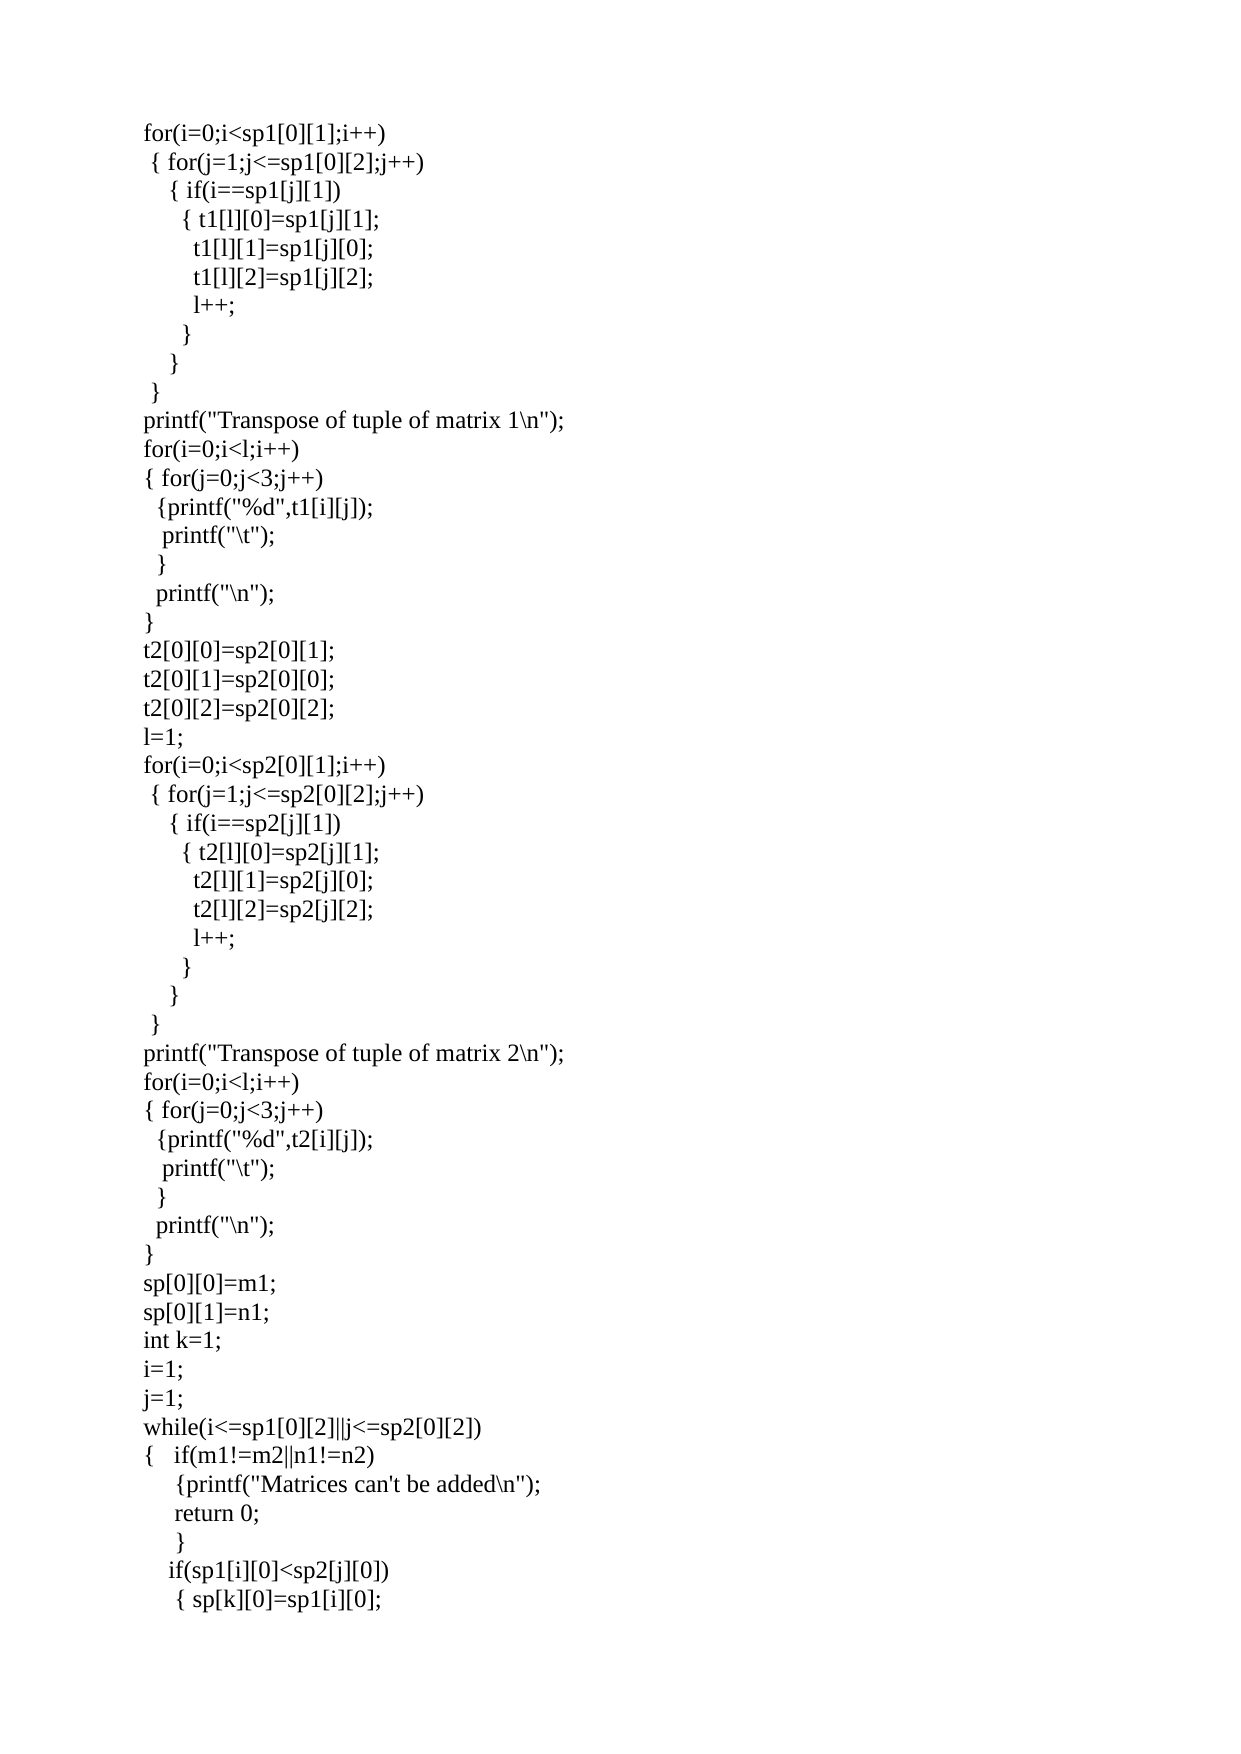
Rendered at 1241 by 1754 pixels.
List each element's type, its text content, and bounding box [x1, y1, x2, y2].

text {printf("Matrices can't be added\n"); [118, 1469, 1122, 1498]
text l++; [118, 291, 1122, 319]
text t2[l][2]=sp2[j][2]; [118, 894, 1122, 923]
text sp[0][0]=m1; [118, 1268, 1122, 1297]
text { sp[k][0]=sp1[i][0]; [118, 1584, 1122, 1613]
text t2[0][1]=sp2[0][0]; [118, 664, 1122, 693]
text { for(j=0;j<3;j++) [118, 1096, 1122, 1124]
text printf("\n"); [118, 578, 1122, 607]
text } [118, 348, 1122, 377]
text { if(i==sp1[j][1]) [118, 176, 1122, 204]
text } [118, 952, 1122, 981]
text } [118, 377, 1122, 406]
text } [118, 1527, 1122, 1556]
text sp[0][1]=n1; [118, 1297, 1122, 1326]
text } [118, 1182, 1122, 1211]
text t2[0][0]=sp2[0][1]; [118, 636, 1122, 664]
text for(i=0;i<sp1[0][1];i++) [118, 118, 1122, 147]
text int k=1; [118, 1326, 1122, 1354]
text i=1; [118, 1354, 1122, 1383]
text { for(j=1;j<=sp1[0][2];j++) [118, 147, 1122, 176]
text printf("Transpose of tuple of matrix 2\n"); [118, 1038, 1122, 1067]
text return 0; [118, 1498, 1122, 1527]
text j=1; [118, 1383, 1122, 1412]
text for(i=0;i<l;i++) [118, 1067, 1122, 1096]
text } [118, 1239, 1122, 1268]
text t1[l][1]=sp1[j][0]; [118, 233, 1122, 262]
text t2[l][1]=sp2[j][0]; [118, 866, 1122, 894]
text printf("Transpose of tuple of matrix 1\n"); [118, 406, 1122, 434]
text { t1[l][0]=sp1[j][1]; [118, 204, 1122, 233]
text printf("\t"); [118, 1153, 1122, 1182]
text t2[0][2]=sp2[0][2]; [118, 693, 1122, 722]
text {printf("%d",t2[i][j]); [118, 1124, 1122, 1153]
text { for(j=0;j<3;j++) [118, 463, 1122, 492]
text for(i=0;i<l;i++) [118, 434, 1122, 463]
text l=1; [118, 722, 1122, 751]
text } [118, 1009, 1122, 1038]
text } [118, 981, 1122, 1009]
text printf("\t"); [118, 521, 1122, 549]
text { for(j=1;j<=sp2[0][2];j++) [118, 779, 1122, 808]
text if(sp1[i][0]<sp2[j][0]) [118, 1556, 1122, 1584]
text { if(i==sp2[j][1]) [118, 808, 1122, 837]
text } [118, 607, 1122, 636]
text l++; [118, 923, 1122, 952]
text { if(m1!=m2||n1!=n2) [118, 1441, 1122, 1469]
text for(i=0;i<sp2[0][1];i++) [118, 751, 1122, 779]
text } [118, 549, 1122, 578]
text } [118, 319, 1122, 348]
text while(i<=sp1[0][2]||j<=sp2[0][2]) [118, 1412, 1122, 1441]
text {printf("%d",t1[i][j]); [118, 492, 1122, 521]
text t1[l][2]=sp1[j][2]; [118, 262, 1122, 291]
text { t2[l][0]=sp2[j][1]; [118, 837, 1122, 866]
text printf("\n"); [118, 1211, 1122, 1239]
